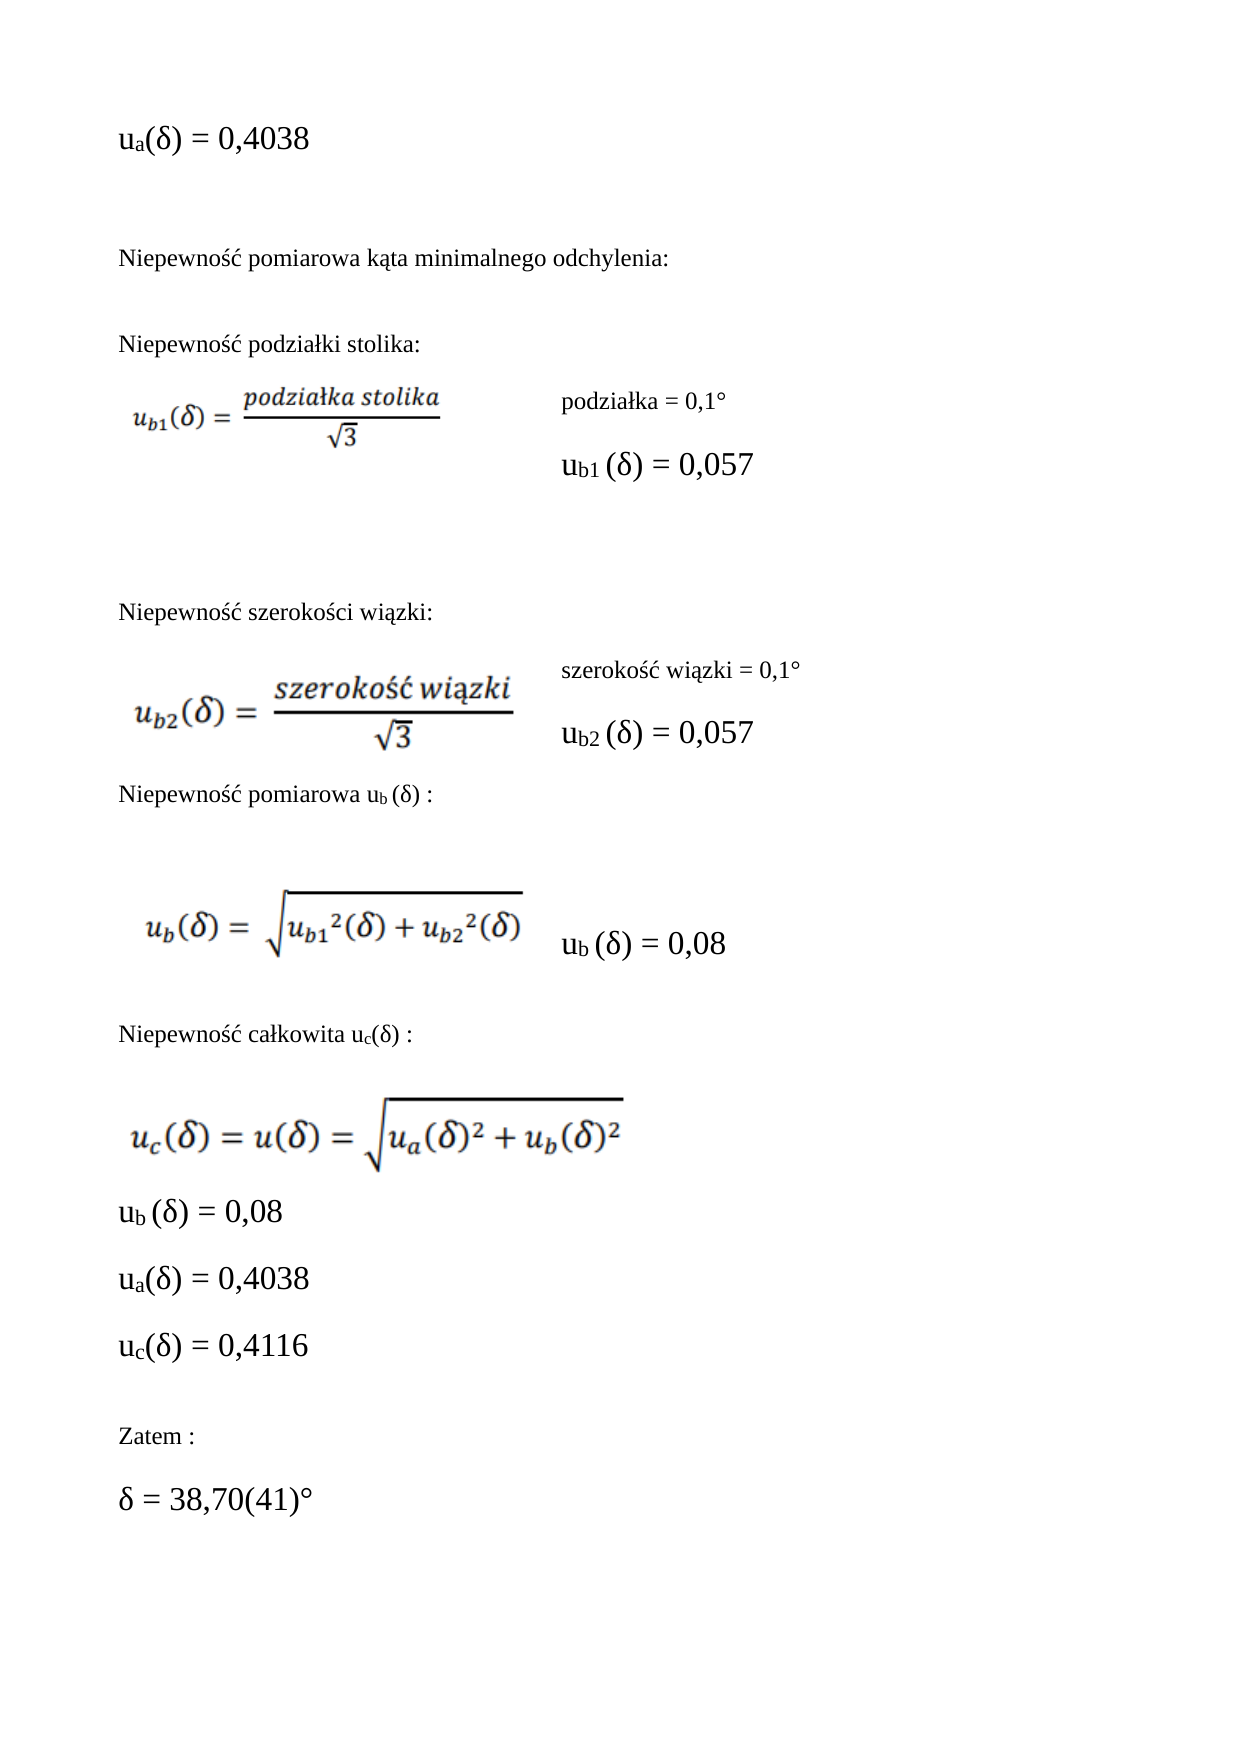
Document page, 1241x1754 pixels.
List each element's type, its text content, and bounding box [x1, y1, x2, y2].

text Niepewność całkowita uc(δ) : [118, 1019, 1122, 1048]
text ub1 (δ) = 0,057 [118, 444, 1122, 482]
text Niepewność pomiarowa kąta minimalnego odchylenia: [118, 243, 1122, 271]
text uc(δ) = 0,4116 [118, 1326, 1122, 1364]
text Niepewność szerokości wiązki: [118, 597, 1122, 626]
text podziałka = 0,1° [449, 386, 1122, 415]
text δ = 38,70(41)° [118, 1479, 1122, 1517]
text ub2 (δ) = 0,057 [519, 712, 1122, 751]
text ua(δ) = 0,4038 [118, 1258, 1122, 1297]
text ub (δ) = 0,08 [118, 1191, 1122, 1230]
text Niepewność podziałki stolika: [118, 329, 1122, 358]
text ub (δ) = 0,08 [535, 923, 1122, 961]
text szerokość wiązki = 0,1° [118, 655, 1122, 683]
text ua(δ) = 0,4038 [118, 118, 1122, 156]
text Niepewność pomiarowa ub (δ) : [118, 779, 1122, 808]
text Zatem : [118, 1421, 1122, 1450]
